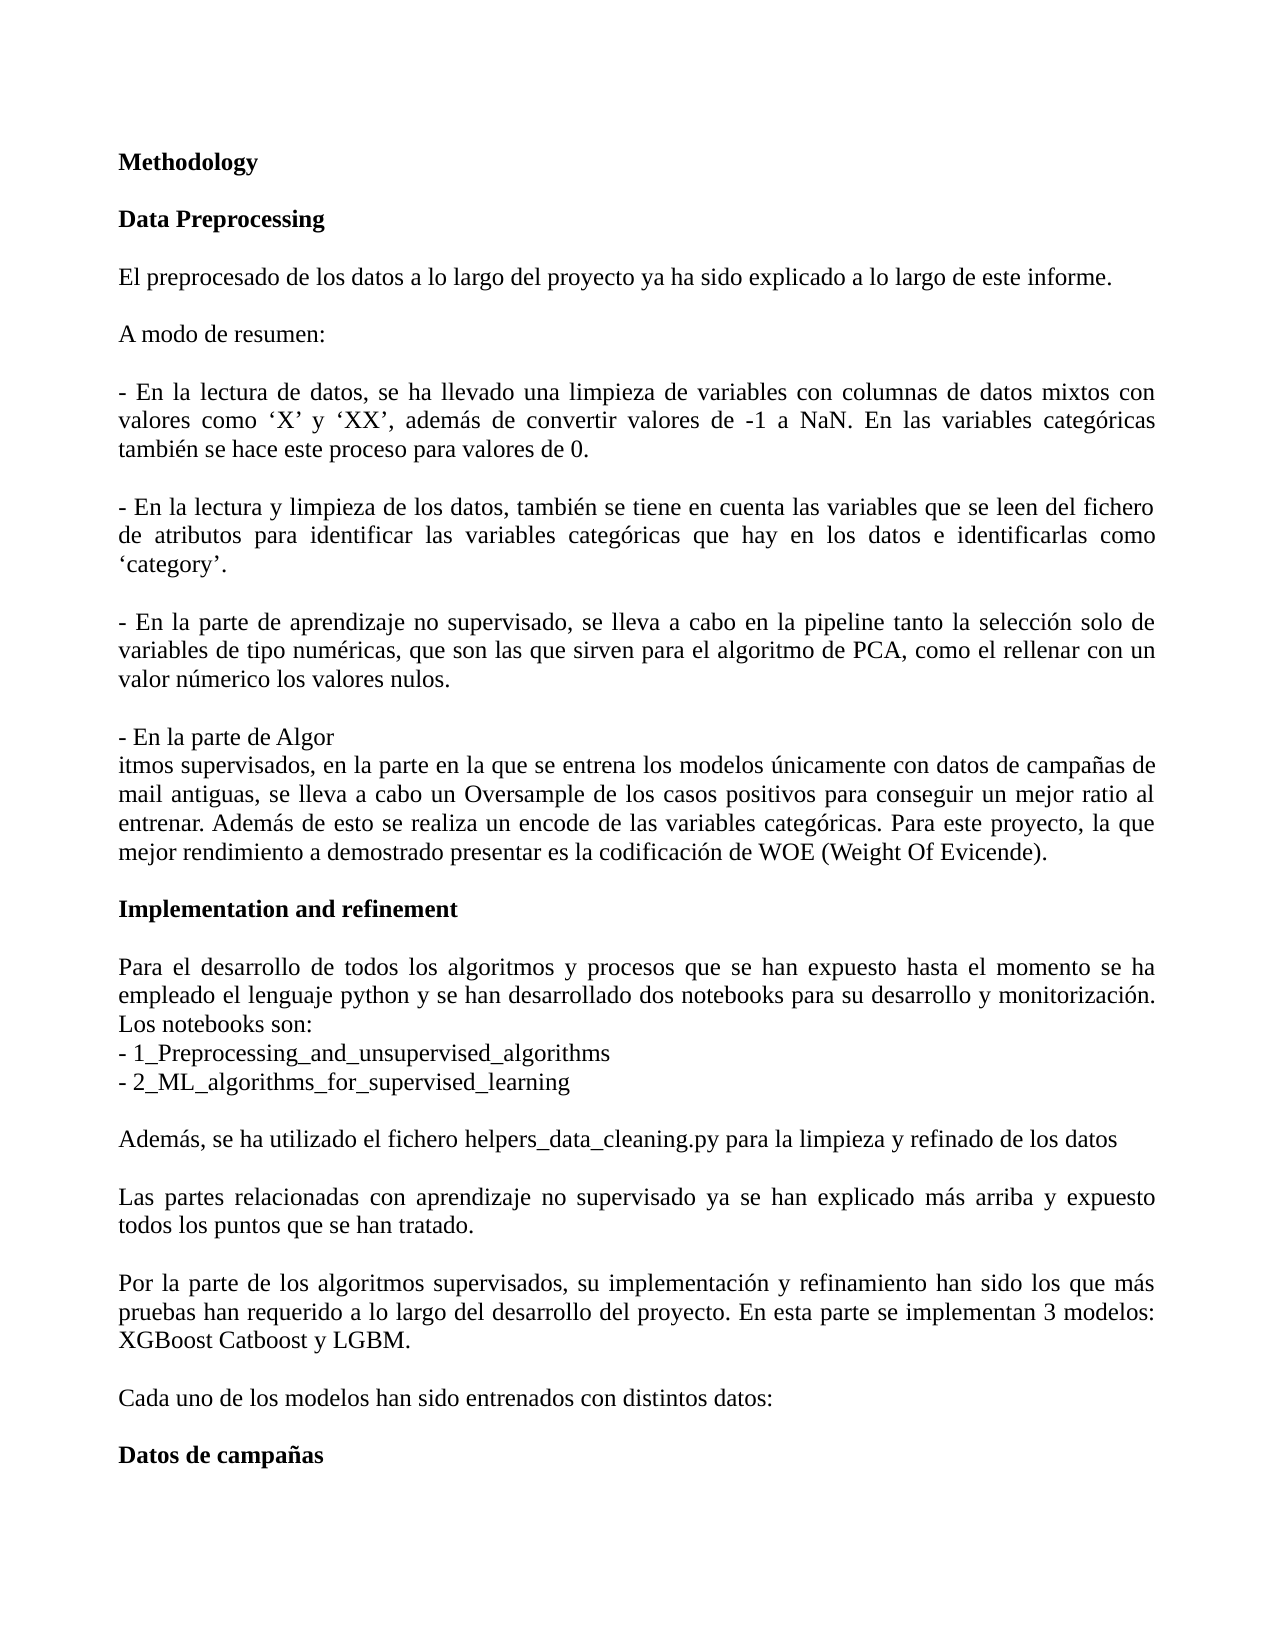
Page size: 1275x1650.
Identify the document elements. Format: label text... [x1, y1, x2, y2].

text - En la lectura y limpieza de los datos, también se tiene en cuenta las variables que se leen del fichero de atributos para identificar las variables categóricas que hay en los datos e identificarlas como ‘category’. [118, 492, 1157, 578]
text - En la parte de Algor [118, 722, 1157, 751]
text A modo de resumen: [118, 319, 1157, 348]
text itmos supervisados, en la parte en la que se entrena los modelos únicamente con datos de campañas de mail antiguas, se lleva a cabo un Oversample de los casos positivos para conseguir un mejor ratio al entrenar. Además de esto se realiza un encode de las variables categóricas. Para este proyecto, la que mejor rendimiento a demostrado presentar es la codificación de WOE (Weight Of Evicende). [118, 751, 1157, 866]
text Para el desarrollo de todos los algoritmos y procesos que se han expuesto hasta el momento se ha empleado el lenguaje python y se han desarrollado dos notebooks para su desarrollo y monitorización. Los notebooks son: [118, 952, 1157, 1038]
text Data Preprocessing [118, 204, 1157, 233]
text - En la lectura de datos, se ha llevado una limpieza de variables con columnas de datos mixtos con valores como ‘X’ y ‘XX’, además de convertir valores de -1 a NaN. En las variables categóricas también se hace este proceso para valores de 0. [118, 377, 1157, 463]
text Por la parte de los algoritmos supervisados, su implementación y refinamiento han sido los que más pruebas han requerido a lo largo del desarrollo del proyecto. En esta parte se implementan 3 modelos: XGBoost Catboost y LGBM. [118, 1268, 1157, 1354]
text Las partes relacionadas con aprendizaje no supervisado ya se han explicado más arriba y expuesto todos los puntos que se han tratado. [118, 1182, 1157, 1239]
text Datos de campañas [118, 1441, 1157, 1469]
text Methodology [118, 147, 1157, 176]
text El preprocesado de los datos a lo largo del proyecto ya ha sido explicado a lo largo de este informe. [118, 262, 1157, 291]
text - En la parte de aprendizaje no supervisado, se lleva a cabo en la pipeline tanto la selección solo de variables de tipo numéricas, que son las que sirven para el algoritmo de PCA, como el rellenar con un valor númerico los valores nulos. [118, 607, 1157, 693]
text Cada uno de los modelos han sido entrenados con distintos datos: [118, 1383, 1157, 1412]
text Implementation and refinement [118, 894, 1157, 923]
text Además, se ha utilizado el fichero helpers_data_cleaning.py para la limpieza y refinado de los datos [118, 1124, 1157, 1153]
text - 1_Preprocessing_and_unsupervised_algorithms [118, 1038, 1157, 1067]
text - 2_ML_algorithms_for_supervised_learning [118, 1067, 1157, 1096]
